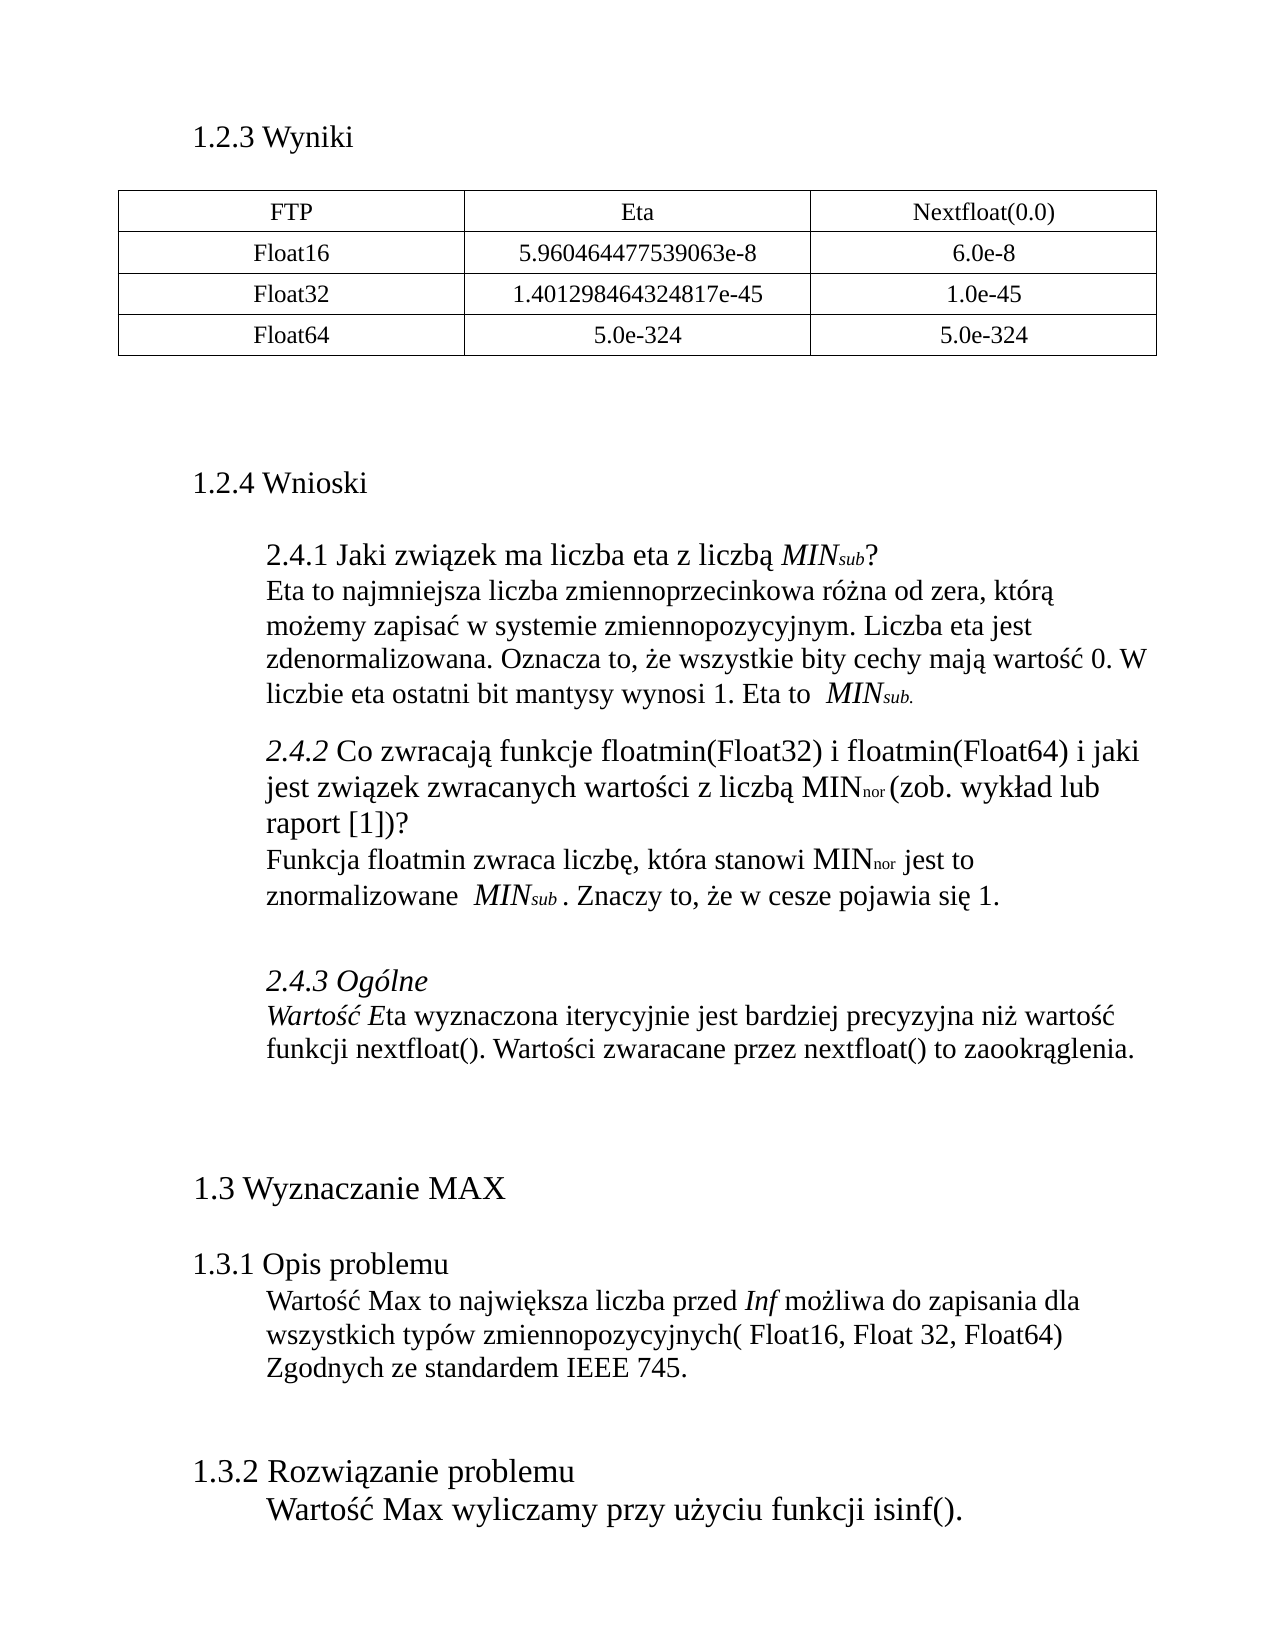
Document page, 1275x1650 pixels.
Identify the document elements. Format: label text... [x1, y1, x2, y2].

table_cell Float32 [119, 274, 464, 314]
table_cell 1.0e-45 [811, 274, 1156, 314]
list 1.3 Wyznaczanie MAX [156, 1168, 1157, 1207]
table_cell Float16 [119, 232, 464, 272]
text 1.3.2 Rozwiązanie problemu [118, 1451, 1157, 1489]
table_cell Float64 [119, 315, 464, 355]
table_cell 6.0e-8 [811, 232, 1156, 272]
text 1.3.1 Opis problemu [118, 1245, 1157, 1281]
table_cell 5.0e-324 [811, 315, 1156, 355]
table_cell 1.401298464324817e-45 [465, 274, 810, 314]
text 1.2.4 Wnioski [118, 464, 1157, 500]
text Zgodnych ze standardem IEEE 745. [118, 1350, 1157, 1384]
table_cell 5.960464477539063e-8 [465, 232, 810, 272]
table_cell 5.0e-324 [465, 315, 810, 355]
table_header Eta [465, 191, 810, 231]
table_header FTP [119, 191, 464, 231]
text Wartość Max to największa liczba przed Inf możliwa do zapisania dla wszystkich typów zmiennopozycyjnych( Float16, Float 32, Float64) [118, 1281, 1157, 1350]
table_header Nextfloat(0.0) [811, 191, 1156, 231]
text Wartość Max wyliczamy przy użyciu funkcji isinf(). [118, 1489, 1157, 1528]
text 2.4.2 Co zwracają funkcje floatmin(Float32) i floatmin(Float64) i jaki jest związek zwracanych wartości z liczbą MINnor (zob. wykład lub raport [1])? [118, 732, 1157, 840]
text Wartość Eta wyznaczona iterycyjnie jest bardziej precyzyjna niż wartość funkcji nextfloat(). Wartości zwaracane przez nextfloat() to zaookrąglenia. [118, 998, 1157, 1065]
text Funkcja floatmin zwraca liczbę, która stanowi MINnor jest to znormalizowane MINsub . Znaczy to, że w cesze pojawia się 1. [118, 840, 1157, 912]
text 2.4.3 Ogólne [118, 962, 1157, 998]
text Eta to najmniejsza liczba zmiennoprzecinkowa różna od zera, którą możemy zapisać w systemie zmiennopozycyjnym. Liczba eta jest zdenormalizowana. Oznacza to, że wszystkie bity cechy mają wartość 0. W liczbie eta ostatni bit mantysy wynosi 1. Eta to MINsub. [118, 572, 1157, 711]
text 2.4.1 Jaki związek ma liczba eta z liczbą MINsub? [118, 536, 1157, 572]
text 1.2.3 Wyniki [118, 118, 1157, 154]
